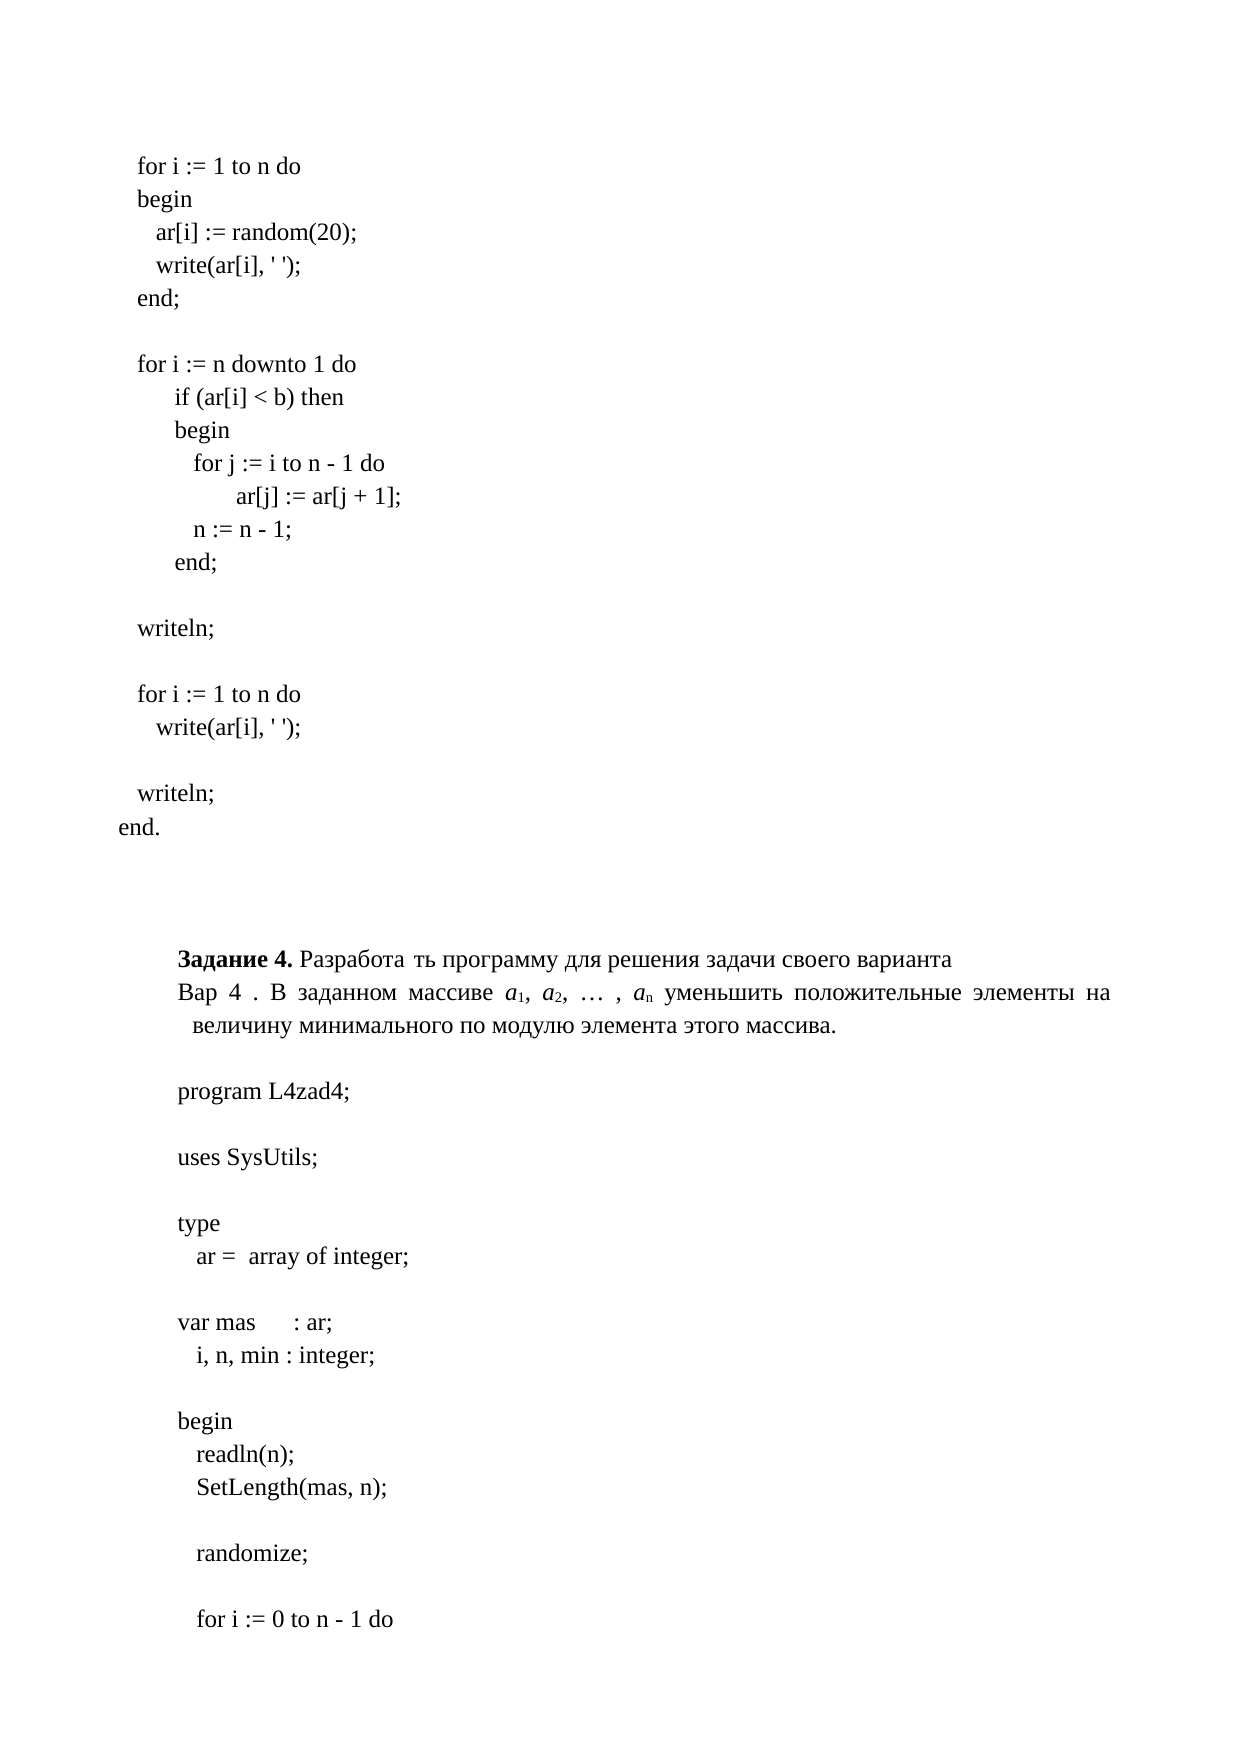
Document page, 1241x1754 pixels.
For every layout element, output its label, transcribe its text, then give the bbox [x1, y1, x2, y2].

text for i := 1 to n do [118, 151, 1122, 180]
text writeln; [118, 778, 1122, 807]
text writeln; [118, 613, 1122, 642]
text end. [118, 812, 1122, 840]
text Задание 4. Разработа ть программу для решения задачи своего варианта [118, 944, 1122, 972]
text if (ar[i] < b) then [118, 382, 1122, 411]
text var mas : ar; [118, 1307, 1122, 1336]
text for i := 1 to n do [118, 679, 1122, 708]
text ar[j] := ar[j + 1]; [118, 481, 1122, 510]
text end; [118, 283, 1122, 312]
text begin [118, 1406, 1122, 1435]
text write(ar[i], ' '); [118, 712, 1122, 741]
text ar[i] := random(20); [118, 217, 1122, 246]
text begin [118, 415, 1122, 444]
text SetLength(mas, n); [118, 1472, 1122, 1501]
text uses SysUtils; [118, 1142, 1122, 1171]
text type [118, 1208, 1122, 1237]
text write(ar[i], ' '); [118, 250, 1122, 279]
text for i := 0 to n - 1 do [118, 1604, 1122, 1633]
text program L4zad4; [118, 1076, 1122, 1104]
text begin [118, 184, 1122, 213]
text i, n, min : integer; [118, 1340, 1122, 1369]
text ar = array of integer; [118, 1241, 1122, 1269]
text end; [118, 547, 1122, 576]
text n := n - 1; [118, 514, 1122, 543]
text for i := n downto 1 do [118, 349, 1122, 378]
text readln(n); [118, 1439, 1122, 1468]
text Вар 4 . В заданном массиве a1, a2, … , an уменьшить положительные элементы на величину минимального по модулю элемента этого массива. [118, 977, 1122, 1038]
text for j := i to n - 1 do [118, 448, 1122, 477]
text randomize; [118, 1538, 1122, 1567]
